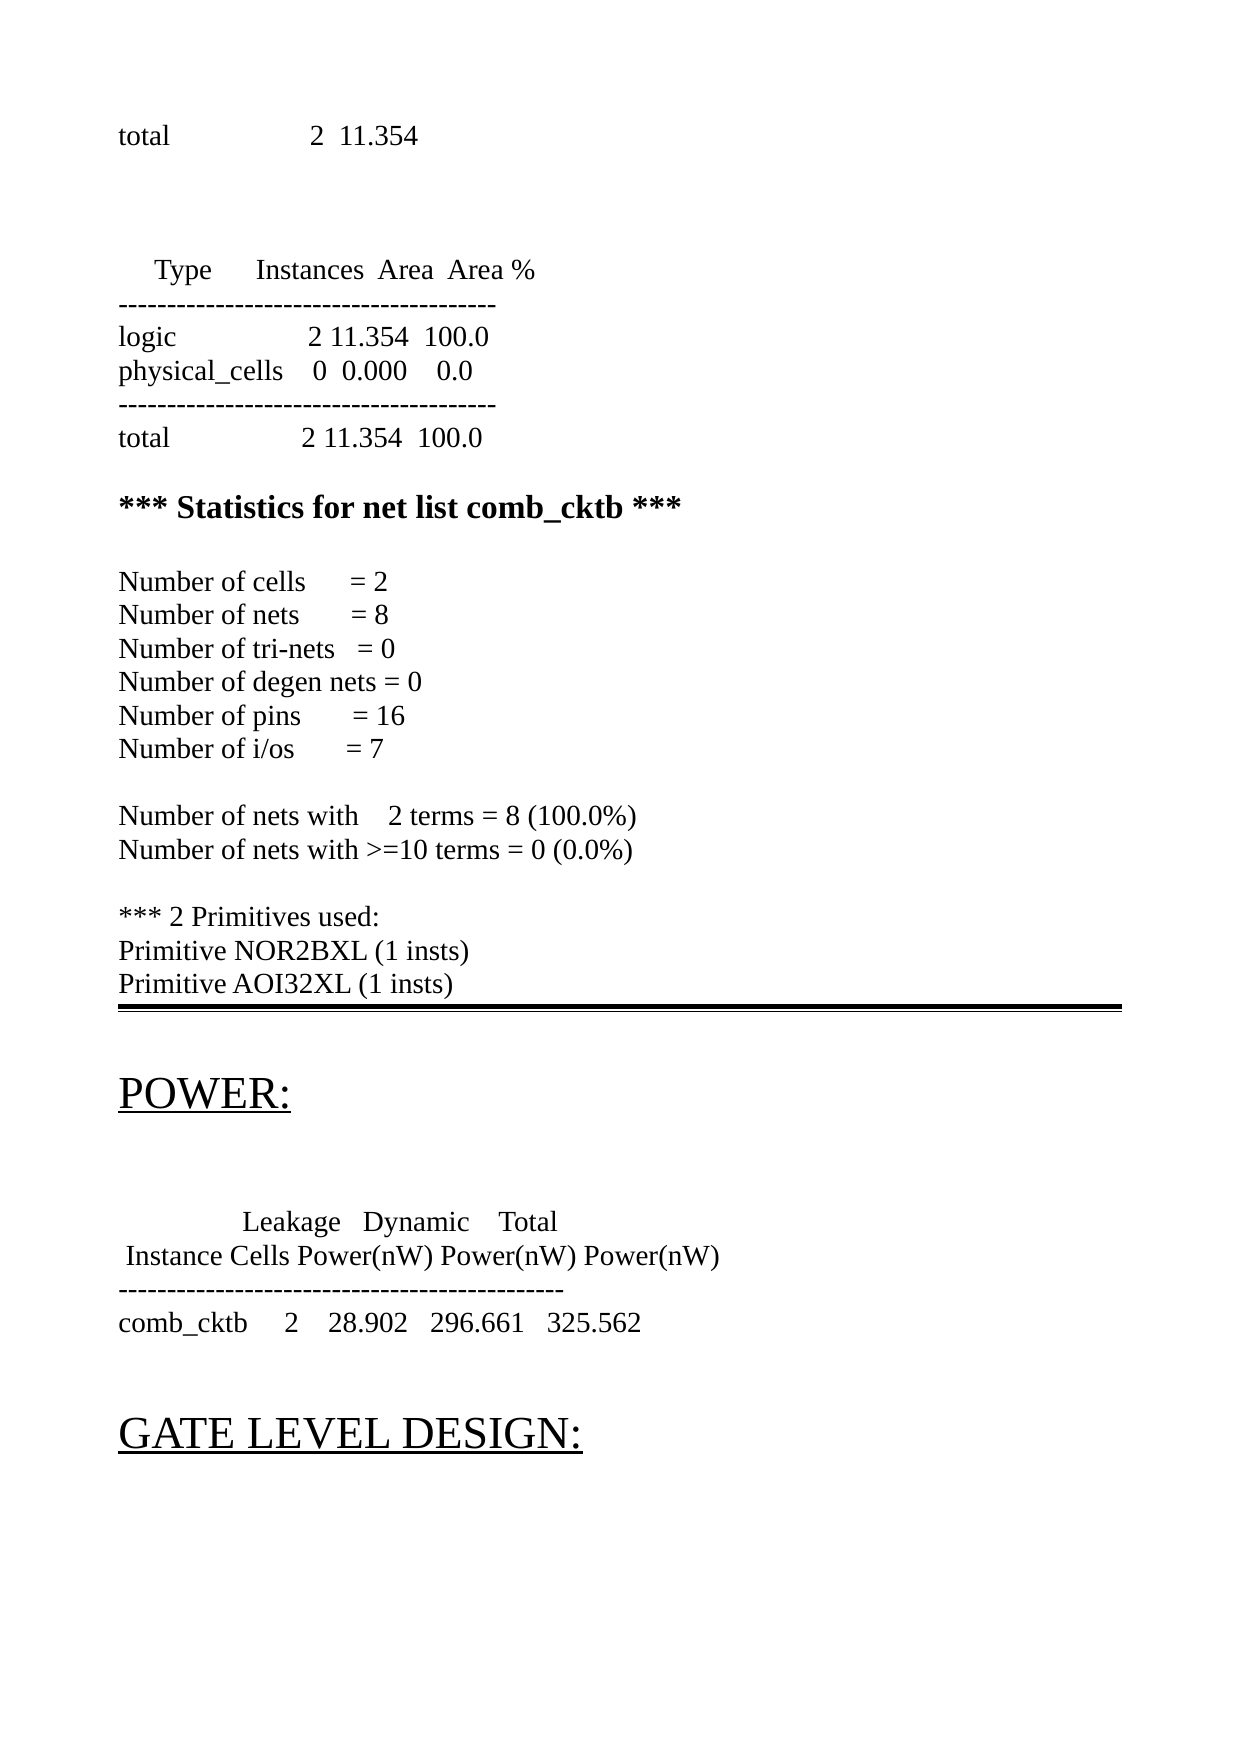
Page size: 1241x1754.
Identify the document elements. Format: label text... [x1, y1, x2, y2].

text logic 2 11.354 100.0 [118, 319, 1122, 353]
text *** Statistics for net list comb_cktb *** [118, 487, 1122, 525]
text Number of pins = 16 [118, 698, 1122, 731]
text physical_cells 0 0.000 0.0 [118, 353, 1122, 386]
text *** 2 Primitives used: [118, 899, 1122, 933]
text Number of nets with 2 terms = 8 (100.0%) [118, 798, 1122, 832]
text GATE LEVEL DESIGN: [118, 1405, 1122, 1458]
text Number of tri-nets = 0 [118, 631, 1122, 664]
text ---------------------------------------------- [118, 1271, 1122, 1305]
text Number of nets with >=10 terms = 0 (0.0%) [118, 832, 1122, 866]
text comb_cktb 2 28.902 296.661 325.562 [118, 1305, 1122, 1338]
text Primitive AOI32XL (1 insts) [118, 966, 1122, 1004]
text total 2 11.354 [118, 118, 1122, 152]
text Number of degen nets = 0 [118, 664, 1122, 698]
text Number of nets = 8 [118, 597, 1122, 631]
text Primitive NOR2BXL (1 insts) [118, 933, 1122, 966]
text --------------------------------------- [118, 286, 1122, 319]
text POWER: [118, 1065, 1122, 1118]
text --------------------------------------- [118, 386, 1122, 420]
text Type Instances Area Area % [118, 252, 1122, 286]
text total 2 11.354 100.0 [118, 420, 1122, 453]
text Number of cells = 2 [118, 564, 1122, 597]
text Leakage Dynamic Total [118, 1204, 1122, 1238]
text Number of i/os = 7 [118, 731, 1122, 765]
text Instance Cells Power(nW) Power(nW) Power(nW) [118, 1238, 1122, 1271]
